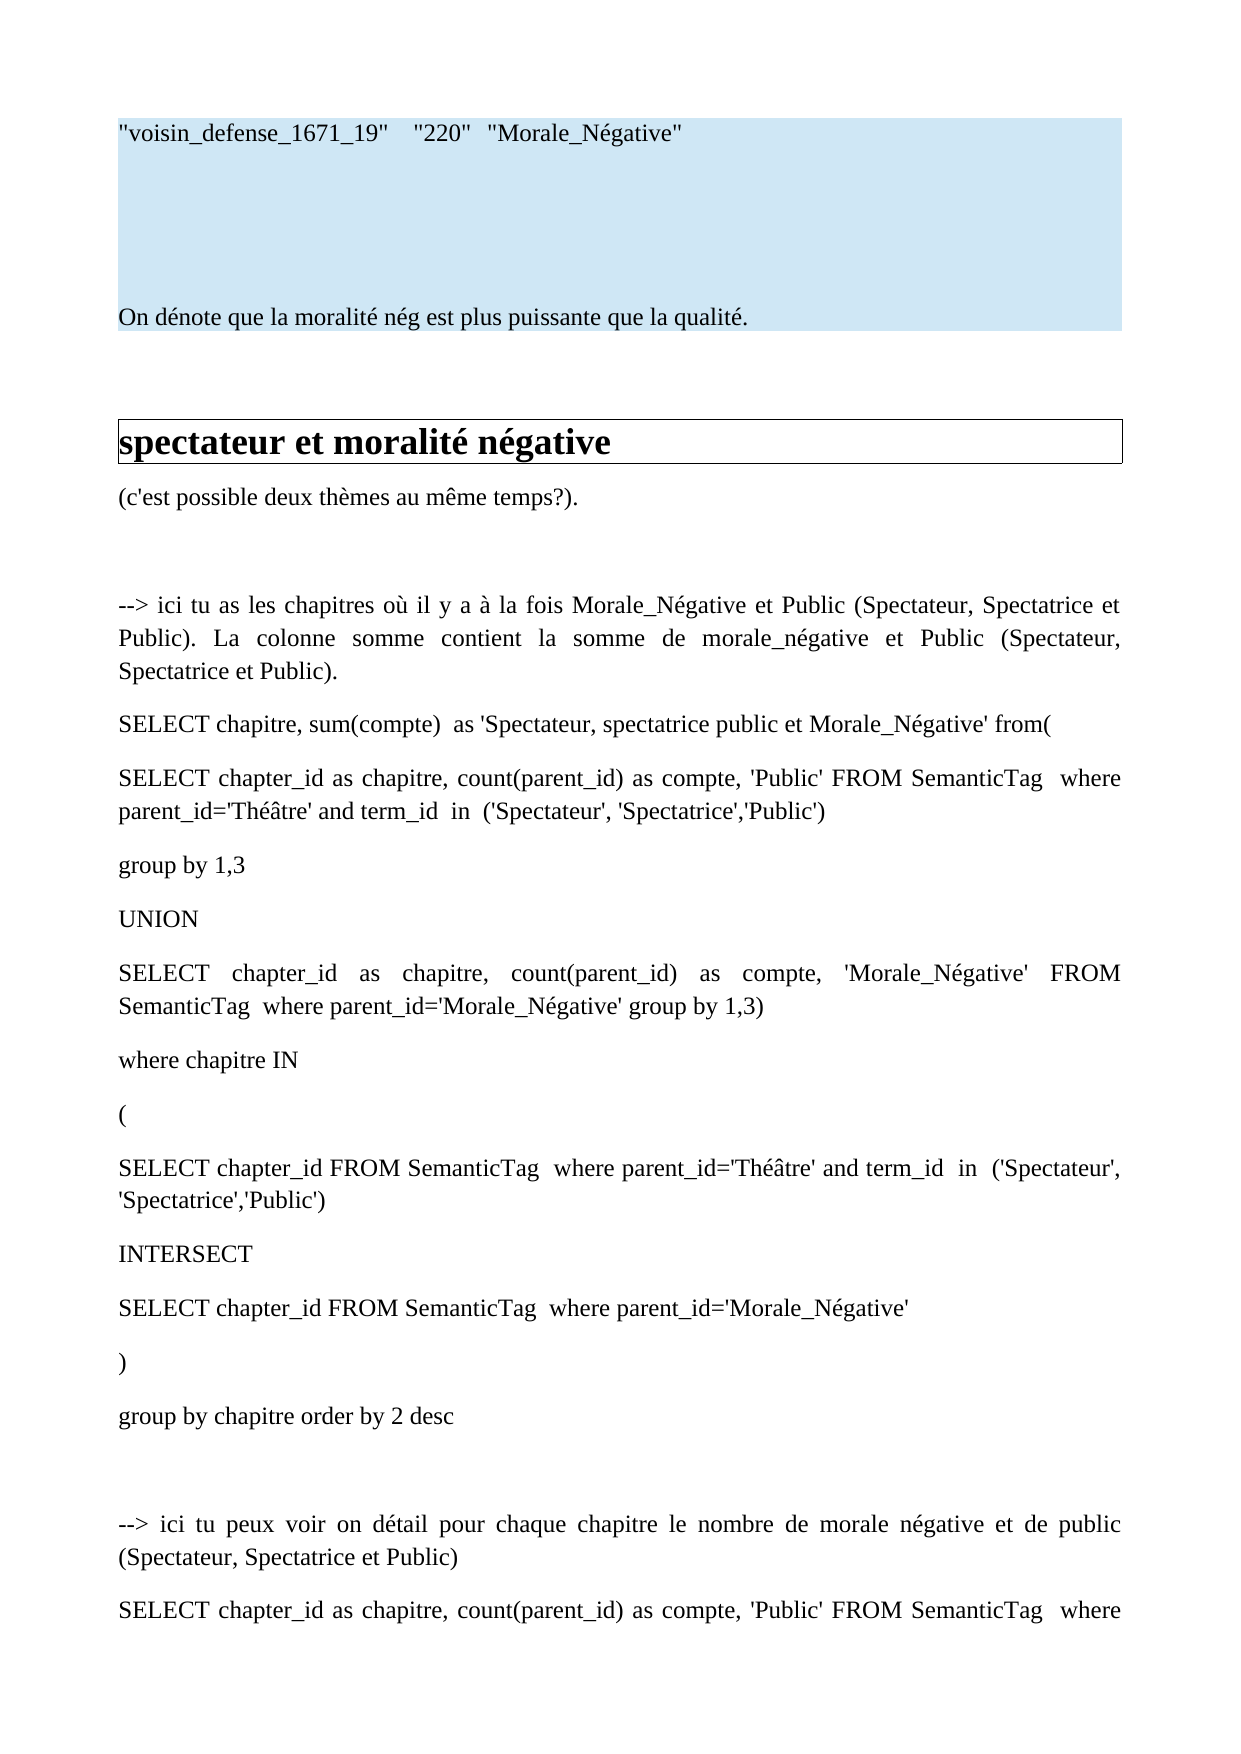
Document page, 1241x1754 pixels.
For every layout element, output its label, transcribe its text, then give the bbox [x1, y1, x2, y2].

subtitle spectateur et moralité négative [119, 512, 1122, 555]
text --> ici tu peux voir on détail pour chaque chapitre le nombre de morale négative et de public (Spectateur, Spectatrice et Public) [118, 1601, 1122, 1629]
text "voisin_defense_1671_19" "220" "Morale_Négative" [118, 210, 1122, 239]
text SELECT chapter_id as chapitre, count(parent_id) as compte, 'Morale_Négative' FROM SemanticTag where parent_id='Morale_Négative' group by 1,3) [118, 1050, 1122, 1112]
text --> ici tu as les chapitres où il y a à la fois Morale_Négative et Public (Spectateur, Spectatrice et Public). La colonne somme contient la somme de morale_négative et Public (Spectateur, Spectatrice et Public). [118, 682, 1122, 776]
text where chapitre IN [118, 1137, 1122, 1166]
text "voisin_defense_1671_15" "225" "Morale_Négative" [118, 118, 1122, 147]
text SELECT chapitre, sum(compte) as 'Spectateur, spectatrice public et Morale_Négative' from( [118, 802, 1122, 830]
text (c'est possible deux thèmes au même temps?). [118, 574, 1122, 603]
text group by 1,3 [118, 942, 1122, 971]
text INTERSECT [118, 1331, 1122, 1360]
text On dénote que la moralité nég est plus puissante que la qualité. [118, 394, 1122, 423]
text SELECT chapter_id FROM SemanticTag where parent_id='Morale_Négative' [118, 1385, 1122, 1414]
text UNION [118, 996, 1122, 1025]
text group by chapitre order by 2 desc [118, 1493, 1122, 1522]
text ( [118, 1191, 1122, 1219]
text ) [118, 1439, 1122, 1468]
text SELECT chapter_id as chapitre, count(parent_id) as compte, 'Public' FROM SemanticTag where parent_id='Théâtre' and term_id in ('Spectateur', 'Spectatrice','Public') [118, 855, 1122, 917]
text SELECT chapter_id FROM SemanticTag where parent_id='Théâtre' and term_id in ('Spectateur', 'Spectatrice','Public') [118, 1244, 1122, 1306]
